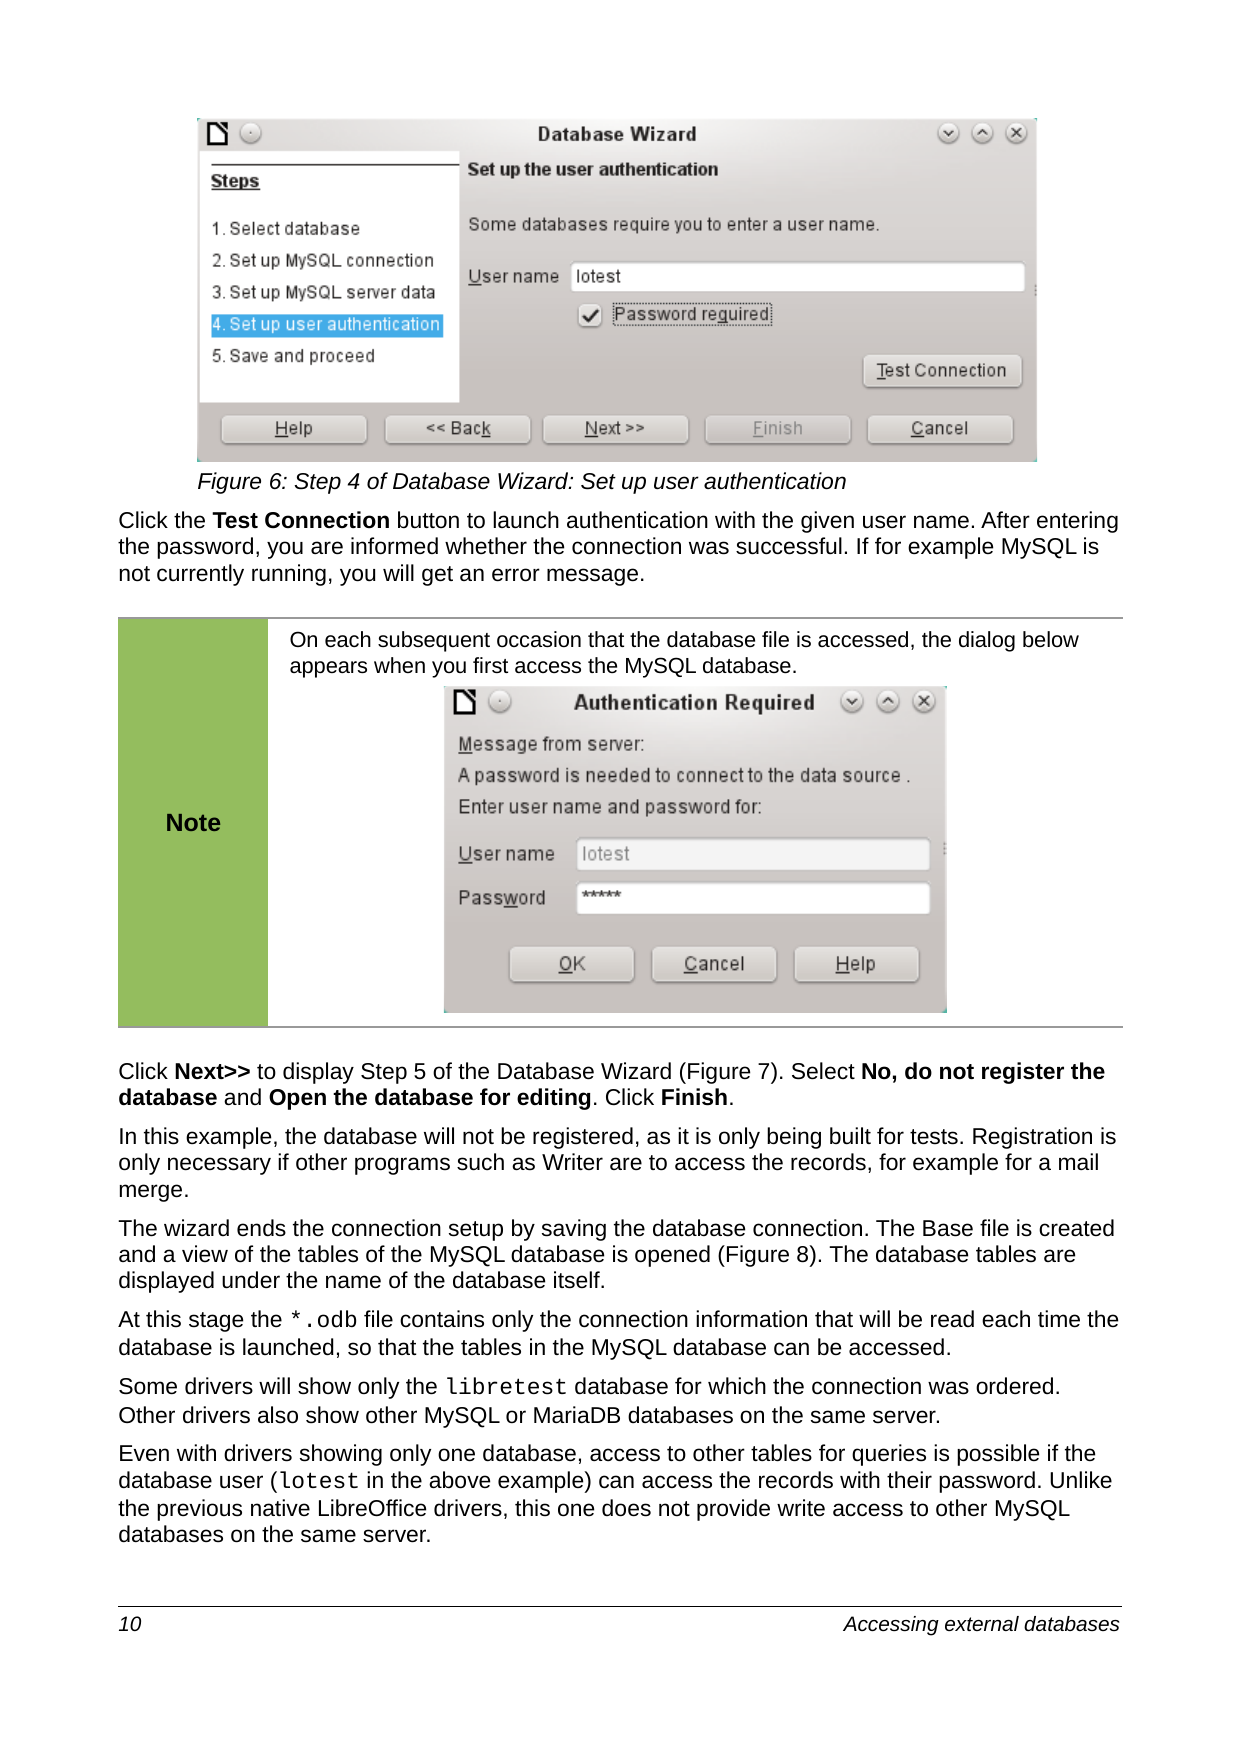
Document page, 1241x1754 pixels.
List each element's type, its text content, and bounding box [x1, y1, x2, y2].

text The wizard ends the connection setup by saving the database connection. The Base file is created and a view of the tables of the MySQL database is opened (Figure 8). The database tables are displayed under the name of the database itself. [118, 1214, 1122, 1293]
table_header On each subsequent occasion that the database file is accessed, the dialog below appears when you first access the MySQL database. [268, 619, 1123, 1026]
picture [443, 686, 947, 1013]
text Click the Test Connection button to launch authentication with the given user name. After entering the password, you are informed whether the connection was successful. If for example MySQL is not currently running, you will get an error message. [118, 507, 1122, 586]
picture [197, 118, 1038, 462]
text Figure 6: Step 4 of Database Wizard: Set up user authentication [197, 468, 1043, 494]
text Click Next>> to display Step 5 of the Database Wizard (Figure 7). Select No, do not register the database and Open the database for editing. Click Finish. [118, 1058, 1122, 1110]
text In this example, the database will not be registered, as it is only being built for tests. Registration is only necessary if other programs such as Writer are to access the records, for example for a mail merge. [118, 1123, 1122, 1202]
text Even with drivers showing only one database, access to other tables for queries is possible if the database user (lotest in the above example) can access the records with their password. Unlike the previous native LibreOffice drivers, this one does not provide write access to other MySQL databases on the same server. [118, 1440, 1122, 1548]
text Some drivers will show only the libretest database for which the connection was ordered. Other drivers also show other MySQL or MariaDB databases on the same server. [118, 1373, 1122, 1428]
table_header Note [118, 619, 268, 1026]
text At this stage the *.odb file contains only the connection information that will be read each time the database is launched, so that the tables in the MySQL database can be accessed. [118, 1306, 1122, 1361]
